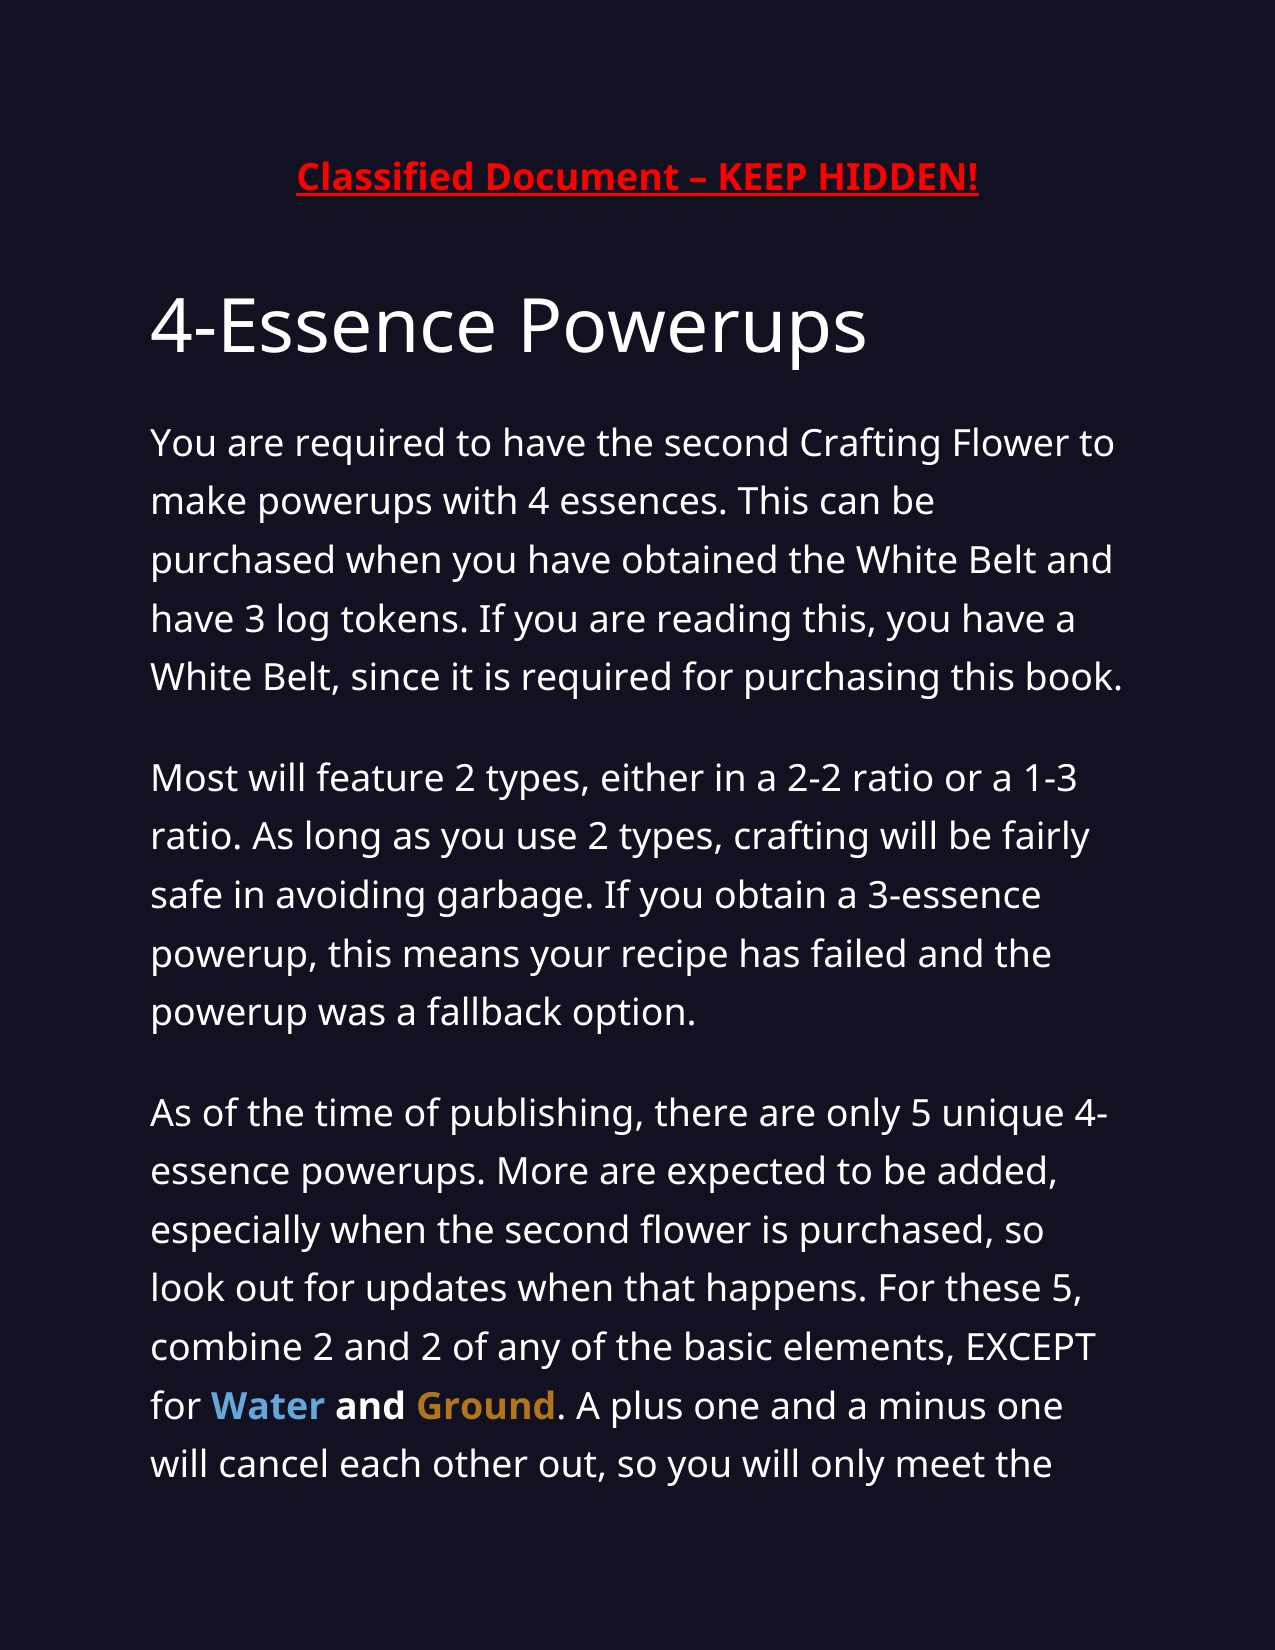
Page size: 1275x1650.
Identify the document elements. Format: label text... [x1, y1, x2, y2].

text You are required to have the second Crafting Flower to make powerups with 4 essences. This can be purchased when you have obtained the White Belt and have 3 log tokens. If you are reading this, you have a White Belt, since it is required for purchasing this book. [150, 416, 1125, 702]
subtitle 4-Essence Powerups [150, 272, 1125, 374]
text As of the time of publishing, there are only 5 unique 4-essence powerups. More are expected to be added, especially when the second flower is purchased, so look out for updates when that happens. For these 5, combine 2 and 2 of any of the basic elements, EXCEPT for Water and Ground. A plus one and a minus one will cancel each other out, so you will only meet the [150, 1086, 1125, 1489]
text Most will feature 2 types, either in a 2-2 ratio or a 1-3 ratio. As long as you use 2 types, crafting will be fairly safe in avoiding garbage. If you obtain a 3-essence powerup, this means your recipe has failed and the powerup was a fallback option. [150, 751, 1125, 1037]
